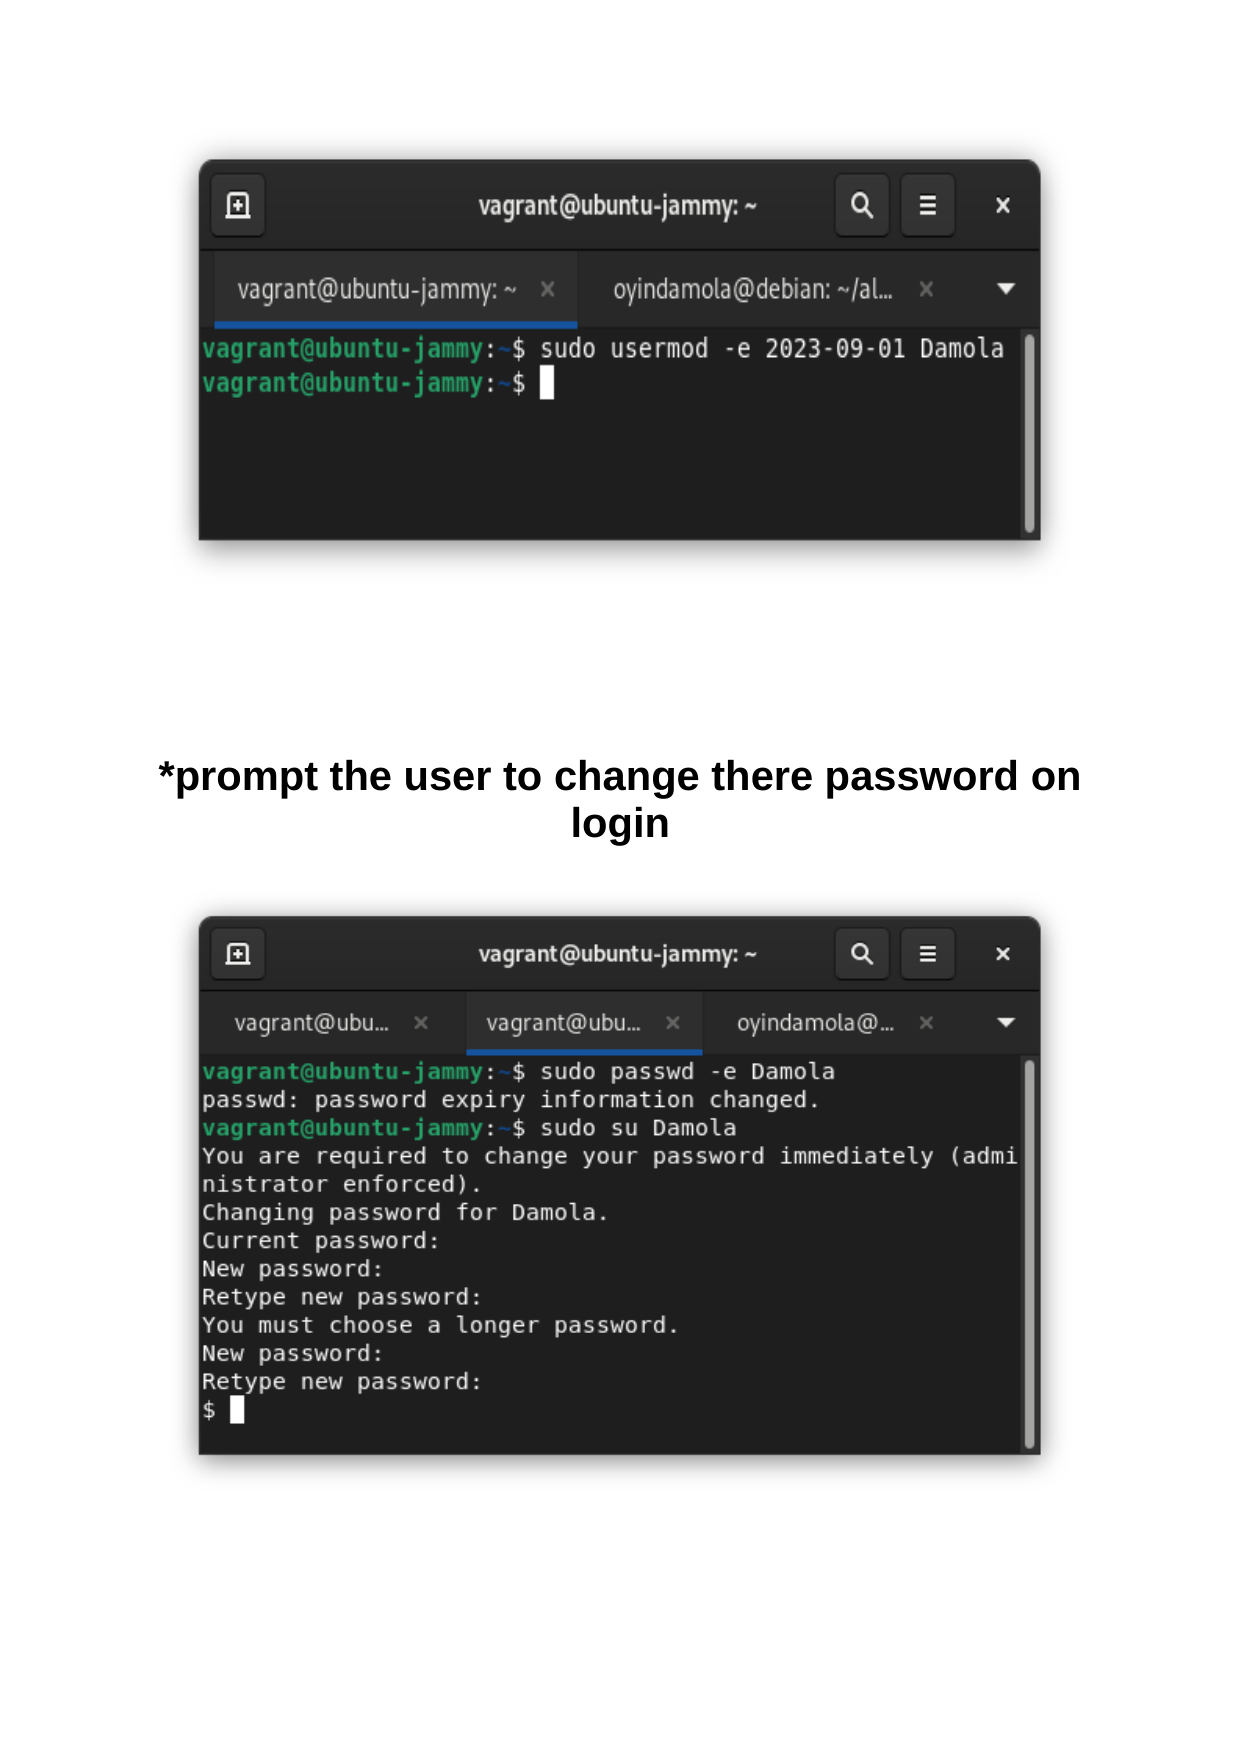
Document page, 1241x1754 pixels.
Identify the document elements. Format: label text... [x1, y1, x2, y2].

title *prompt the user to change there password on login [118, 751, 1122, 847]
picture [160, 118, 1080, 594]
picture [160, 882, 1080, 1499]
